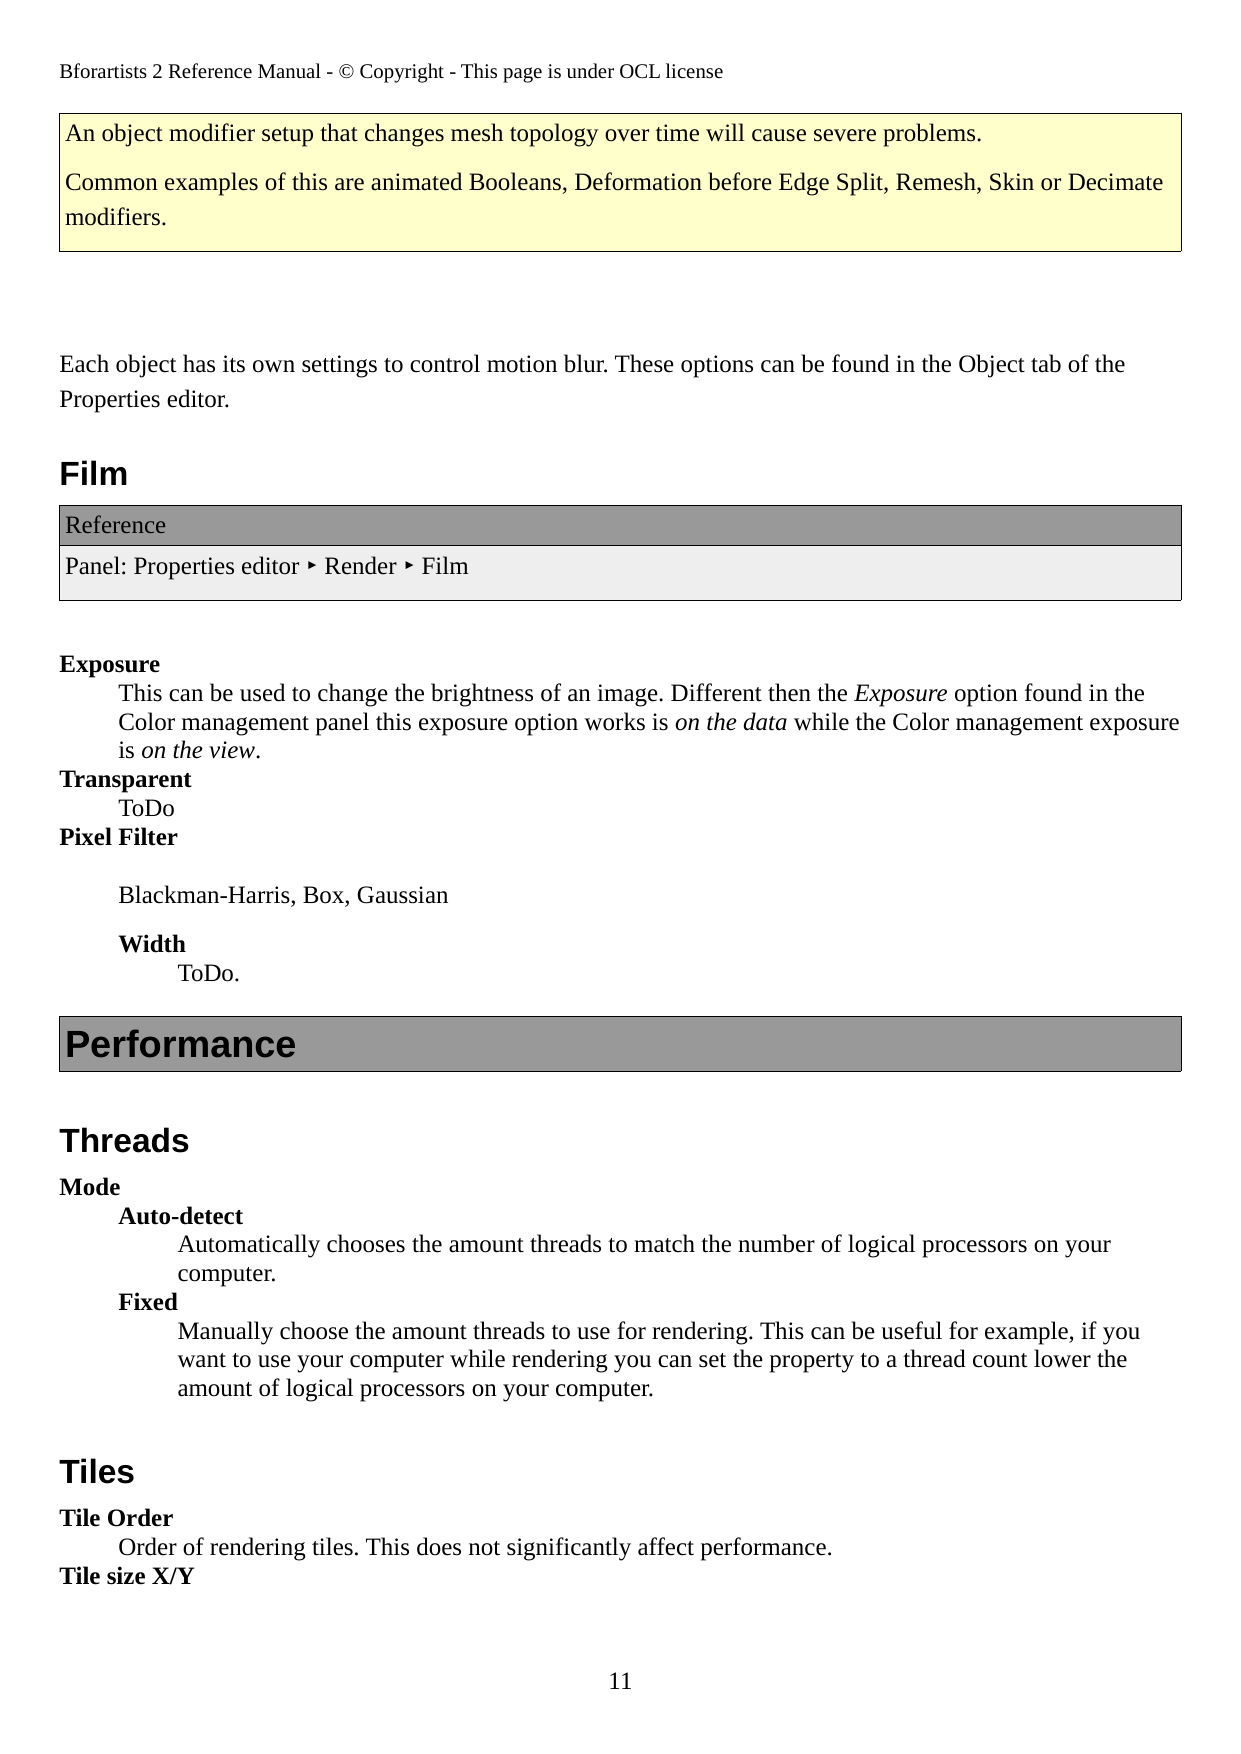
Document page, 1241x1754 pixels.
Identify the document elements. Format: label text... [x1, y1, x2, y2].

subtitle Transparent [59, 764, 1181, 793]
subtitle Auto-detect [118, 1201, 1181, 1229]
list Manually choose the amount threads to use for rendering. This can be useful for example, if you want to use your computer while rendering you can set the property to a thread count lower the amount of logical processors on your computer. [177, 1316, 1181, 1402]
subtitle Pixel Filter [59, 822, 1181, 850]
subtitle Threads [59, 1121, 1181, 1159]
subtitle Film [59, 454, 1181, 492]
table_cell An object modifier setup that changes mesh topology over time will cause severe problems. Common examples of this are animated Booleans, Deformation before Edge Split, Remesh, Skin or Decimate modifiers. [60, 114, 1181, 251]
list This can be used to change the brightness of an image. Different then the Exposure option found in the Color management panel this exposure option works is on the data while the Color management exposure is on the view. [118, 678, 1181, 764]
text Blackman-Harris, Box, Gaussian [118, 880, 1181, 909]
table_header Reference [60, 506, 1181, 545]
text Each object has its own settings to control motion blur. These options can be found in the Object tab of the Properties editor. [59, 349, 1181, 412]
subtitle Tiles [59, 1452, 1181, 1491]
list Automatically chooses the amount threads to match the number of logical processors on your computer. [177, 1229, 1181, 1287]
list Order of rendering tiles. This does not significantly affect performance. [118, 1532, 1181, 1561]
table_header Performance [60, 1017, 1181, 1071]
subtitle Mode [59, 1172, 1181, 1201]
list ToDo [118, 793, 1181, 822]
subtitle Tile Order [59, 1503, 1181, 1532]
list ToDo. [177, 958, 1181, 986]
subtitle Tile size X/Y [59, 1561, 1181, 1590]
subtitle Width [118, 929, 1181, 958]
subtitle Fixed [118, 1287, 1181, 1316]
table_cell Panel: Properties editor ‣ Render ‣ Film [60, 546, 1181, 600]
subtitle Exposure [59, 649, 1181, 678]
